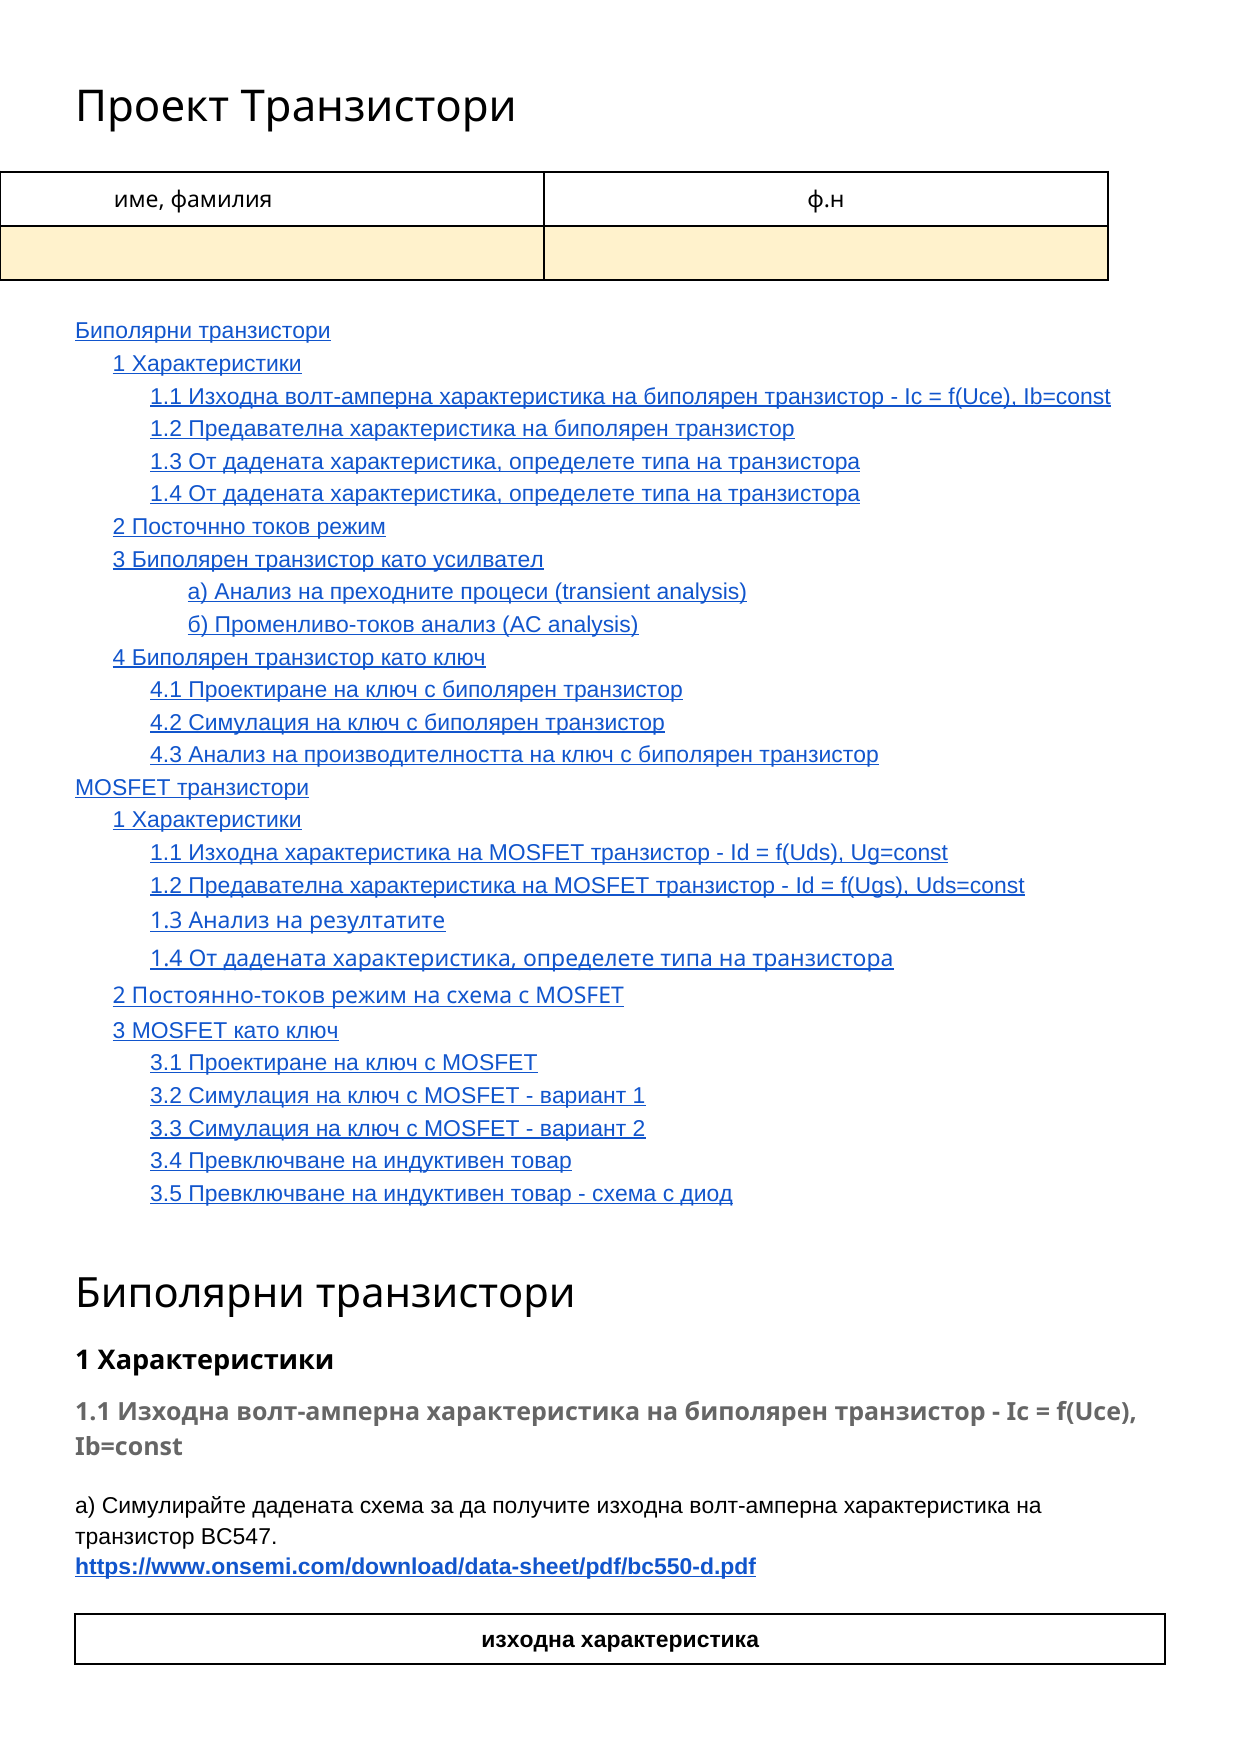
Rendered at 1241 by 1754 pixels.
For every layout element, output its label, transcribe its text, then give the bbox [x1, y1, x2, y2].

subtitle 1 Характеристики [75, 1341, 1165, 1377]
table_header ф.н [545, 173, 1107, 225]
text 3 MOSFET като ключ [112, 1017, 1165, 1043]
table_cell [545, 227, 1107, 279]
text 4 Биполярен транзистор като ключ [112, 643, 1165, 670]
text 1.4 От дадената характеристика, определете типа на транзистора [150, 942, 1165, 973]
text 1 Характеристики [112, 806, 1165, 833]
text 1.2 Предавателна характеристика на MOSFET транзистор - Id = f(Ugs), Uds=const [150, 872, 1165, 898]
text б) Променливo-токов анализ (AC analysis) [187, 611, 1165, 637]
table_header изходна характеристика [76, 1615, 1164, 1662]
text a) Симулирайте дадената схема за да получите изходна волт-амперна характеристика на транзистор BC547. https://www.onsemi.com/download/data-sheet/pdf/bc550-d.pdf [75, 1492, 1165, 1579]
text 3.5 Превключване на индуктивен товар - схема с диод [150, 1180, 1165, 1206]
text 4.3 Анализ на производителността на ключ с биполярен транзистор [150, 741, 1165, 768]
title Проект Транзистори [75, 75, 1165, 134]
text MOSFET транзистори [75, 774, 1165, 800]
text 1.3 От дадената характеристика, определете типа на транзистора [150, 448, 1165, 474]
text 1.4 От дадената характеристика, определете типа на транзистора [150, 480, 1165, 507]
text 4.2 Симулация на ключ с биполярен транзистор [150, 709, 1165, 735]
table_header име, фамилия [1, 173, 543, 225]
subtitle 1.1 Изходна волт-амперна характеристика на биполярен транзистор - Ic = f(Uce), Ib=const [75, 1394, 1165, 1462]
subtitle Биполярни транзистори [75, 1263, 1165, 1320]
text 2 Посточнно токов режим [112, 513, 1165, 539]
text 3 Биполярен транзистор като усилвател [112, 546, 1165, 572]
table_cell [1, 227, 543, 279]
text 3.2 Симулация на ключ с MOSFET - вариант 1 [150, 1082, 1165, 1108]
text 1.2 Предавателна характеристика на биполярен транзистор [150, 415, 1165, 442]
text 3.4 Превключване на индуктивен товар [150, 1147, 1165, 1173]
text 1.1 Изходна характеристика на MOSFET транзистор - Id = f(Uds), Ug=const [150, 839, 1165, 865]
text а) Анализ на преходните процеси (transient analysis) [187, 578, 1165, 604]
text 1.1 Изходна волт-амперна характеристика на биполярен транзистор - Ic = f(Uce), Ib=const [150, 383, 1165, 409]
text 2 Постоянно-токов режим на схема с MOSFET [112, 979, 1165, 1011]
text Биполярни транзистори [75, 317, 1165, 344]
text 3.3 Симулация на ключ с MOSFET - вариант 2 [150, 1114, 1165, 1141]
text 3.1 Проектиране на ключ с MOSFET [150, 1049, 1165, 1076]
text 1.3 Анализ на резултатите [150, 904, 1165, 936]
text 4.1 Проектиране на ключ с биполярен транзистор [150, 676, 1165, 702]
text 1 Характеристики [112, 350, 1165, 376]
